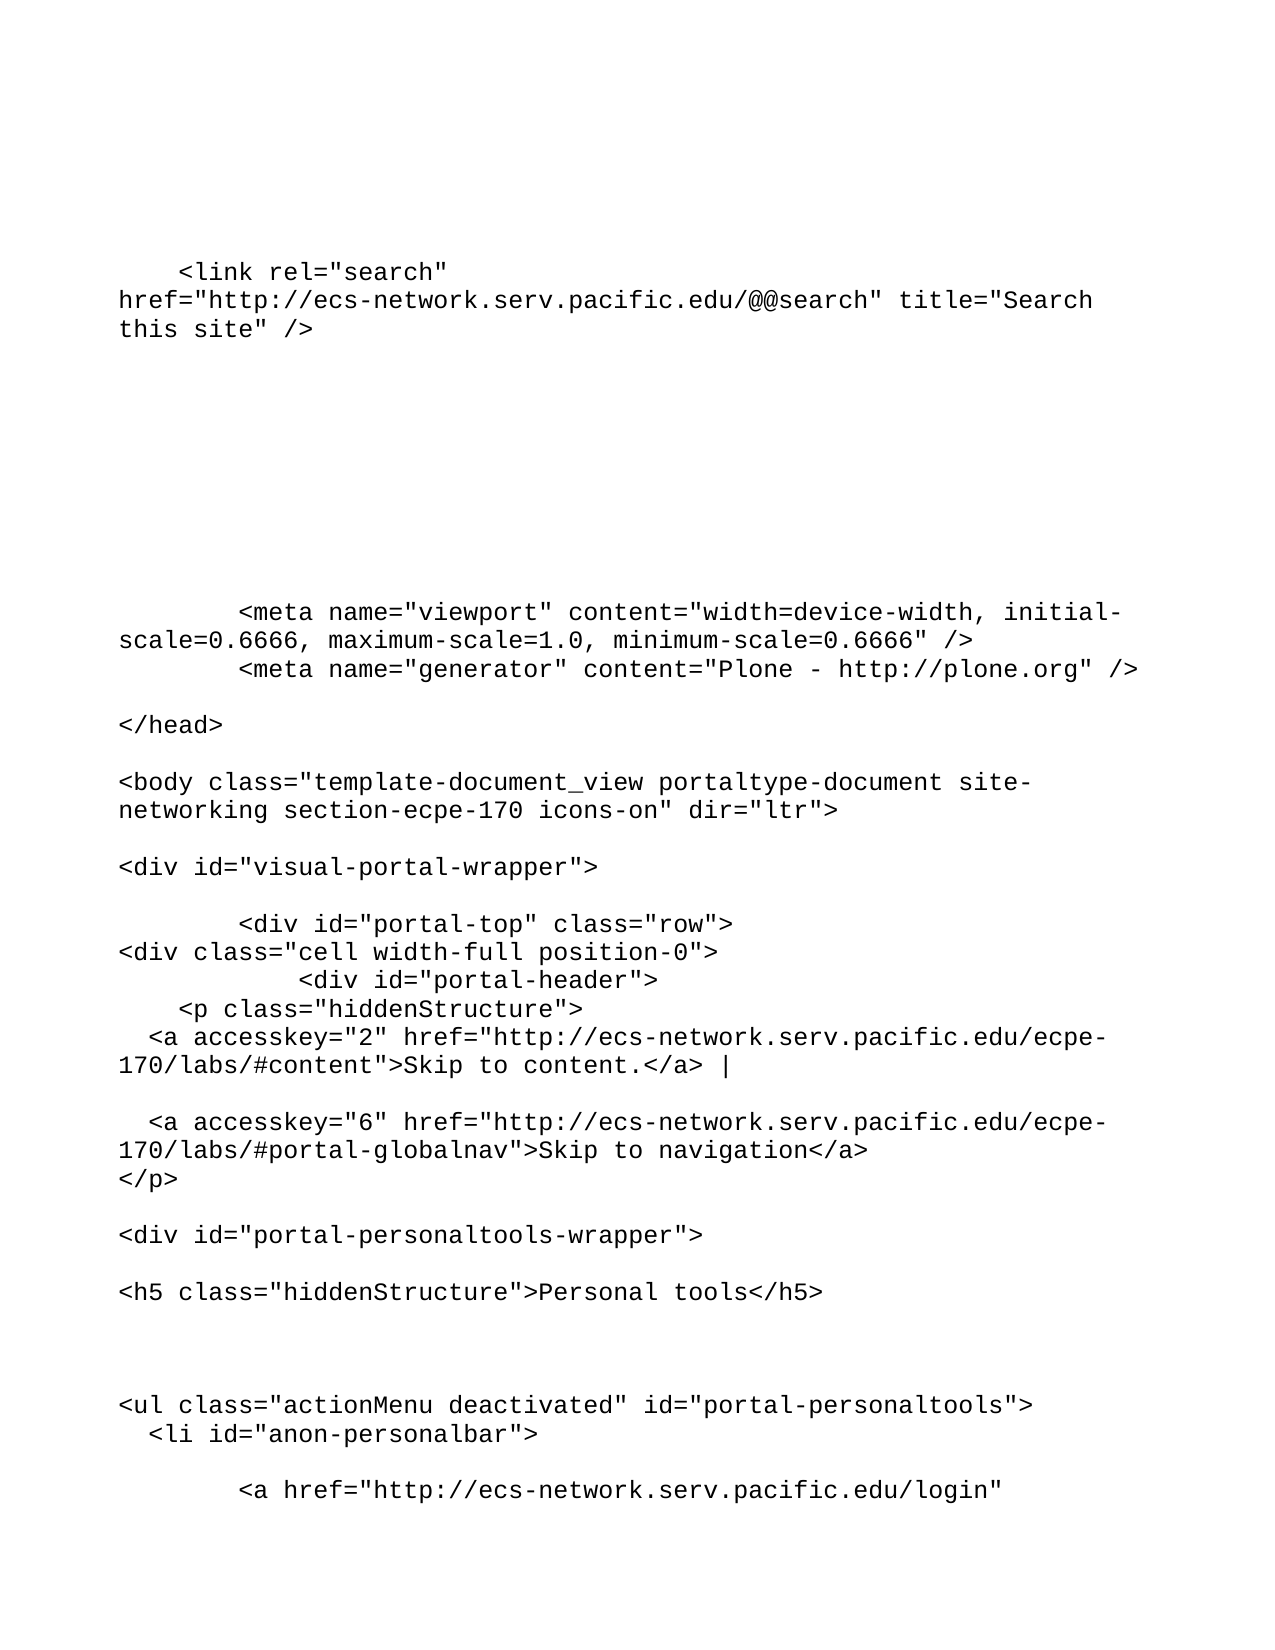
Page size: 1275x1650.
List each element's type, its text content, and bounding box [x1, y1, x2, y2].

text <h5 class="hiddenStructure">Personal tools</h5> [118, 1280, 1157, 1308]
text <ul class="actionMenu deactivated" id="portal-personaltools"> [118, 1393, 1157, 1421]
text </head> [118, 713, 1157, 741]
text <div class="cell width-full position-0"> [118, 940, 1157, 968]
text <body class="template-document_view portaltype-document site-networking section-ecpe-170 icons-on" dir="ltr"> [118, 770, 1157, 826]
text <li id="anon-personalbar"> [118, 1421, 1157, 1450]
text <p class="hiddenStructure"> [118, 996, 1157, 1025]
text <link rel="search" href="http://ecs-network.serv.pacific.edu/@@search" title="Search this site" /> [118, 260, 1157, 345]
text </p> [118, 1166, 1157, 1195]
text <div id="visual-portal-wrapper"> [118, 855, 1157, 883]
text <meta name="viewport" content="width=device-width, initial-scale=0.6666, maximum-scale=1.0, minimum-scale=0.6666" /> [118, 600, 1157, 656]
text <a accesskey="6" href="http://ecs-network.serv.pacific.edu/ecpe-170/labs/#portal-globalnav">Skip to navigation</a> [118, 1110, 1157, 1166]
text <a href="http://ecs-network.serv.pacific.edu/login" [118, 1478, 1157, 1506]
text <div id="portal-personaltools-wrapper"> [118, 1223, 1157, 1251]
text <div id="portal-header"> [118, 968, 1157, 996]
text <div id="portal-top" class="row"> [118, 911, 1157, 940]
text <a accesskey="2" href="http://ecs-network.serv.pacific.edu/ecpe-170/labs/#content">Skip to content.</a> | [118, 1025, 1157, 1081]
text <meta name="generator" content="Plone - http://plone.org" /> [118, 656, 1157, 685]
